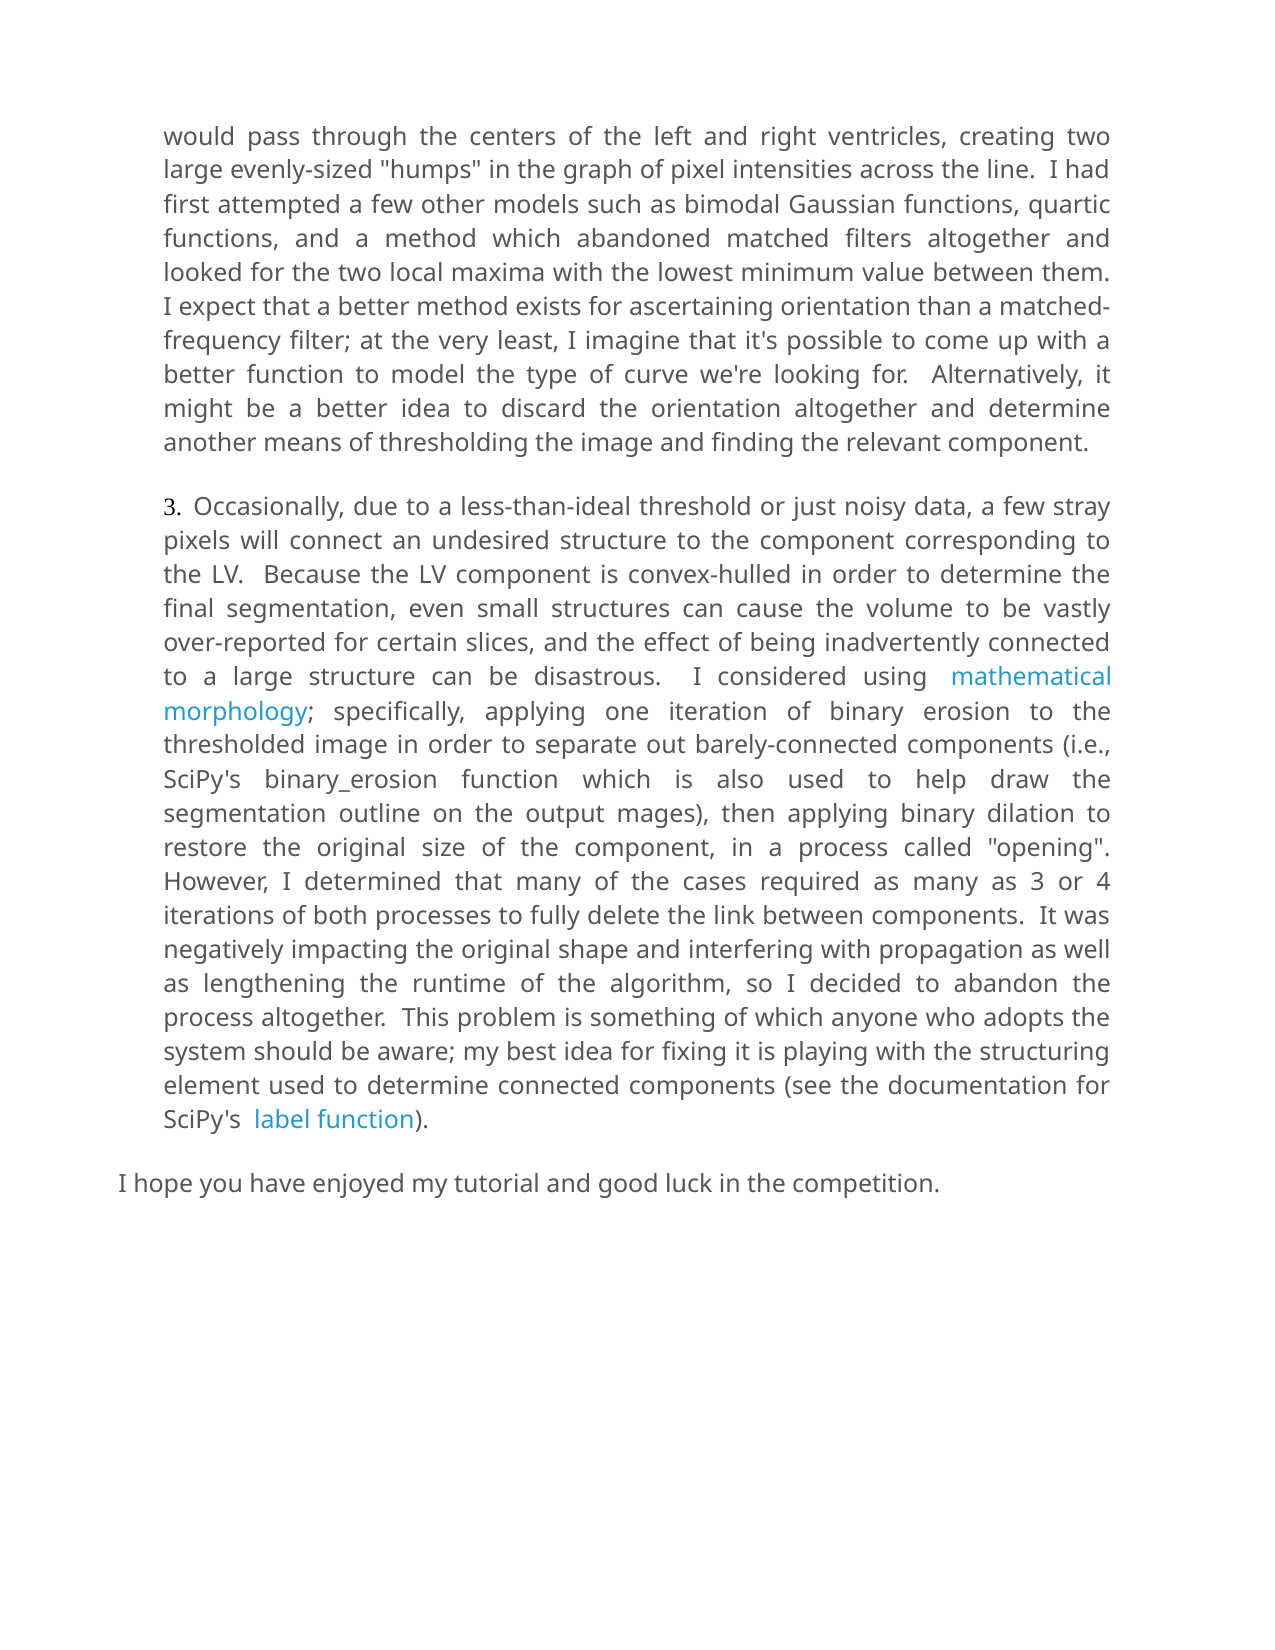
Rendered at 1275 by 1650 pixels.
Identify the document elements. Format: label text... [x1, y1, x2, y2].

text I hope you have enjoyed my tutorial and good luck in the competition. [118, 1166, 1157, 1200]
list Occasionally, due to a less-than-ideal threshold or just noisy data, a few stray pixels will connect an undesired structure to the component corresponding to the LV. Because the LV component is convex-hulled in order to determine the final segmentation, even small structures can cause the volume to be vastly over-reported for certain slices, and the effect of being inadvertently connected to a large structure can be disastrous. I considered using mathematical morphology; specifically, applying one iteration of binary erosion to the thresholded image in order to separate out barely-connected components (i.e., SciPy's binary_erosion function which is also used to help draw the segmentation outline on the output mages), then applying binary dilation to restore the original size of the component, in a process called "opening". However, I determined that many of the cases required as many as 3 or 4 iterations of both processes to fully delete the link between components. It was negatively impacting the original shape and interfering with propagation as well as lengthening the runtime of the algorithm, so I decided to abandon the process altogether. This problem is something of which anyone who adopts the system should be aware; my best idea for fixing it is playing with the structuring element used to determine connected components (see the documentation for SciPy's label function). [163, 489, 1112, 1136]
list would pass through the centers of the left and right ventricles, creating two large evenly-sized "humps" in the graph of pixel intensities across the line. I had first attempted a few other models such as bimodal Gaussian functions, quartic functions, and a method which abandoned matched filters altogether and looked for the two local maxima with the lowest minimum value between them. I expect that a better method exists for ascertaining orientation than a matched-frequency filter; at the very least, I imagine that it's possible to come up with a better function to model the type of curve we're looking for. Alternatively, it might be a better idea to discard the orientation altogether and determine another means of thresholding the image and finding the relevant component. [163, 118, 1112, 459]
